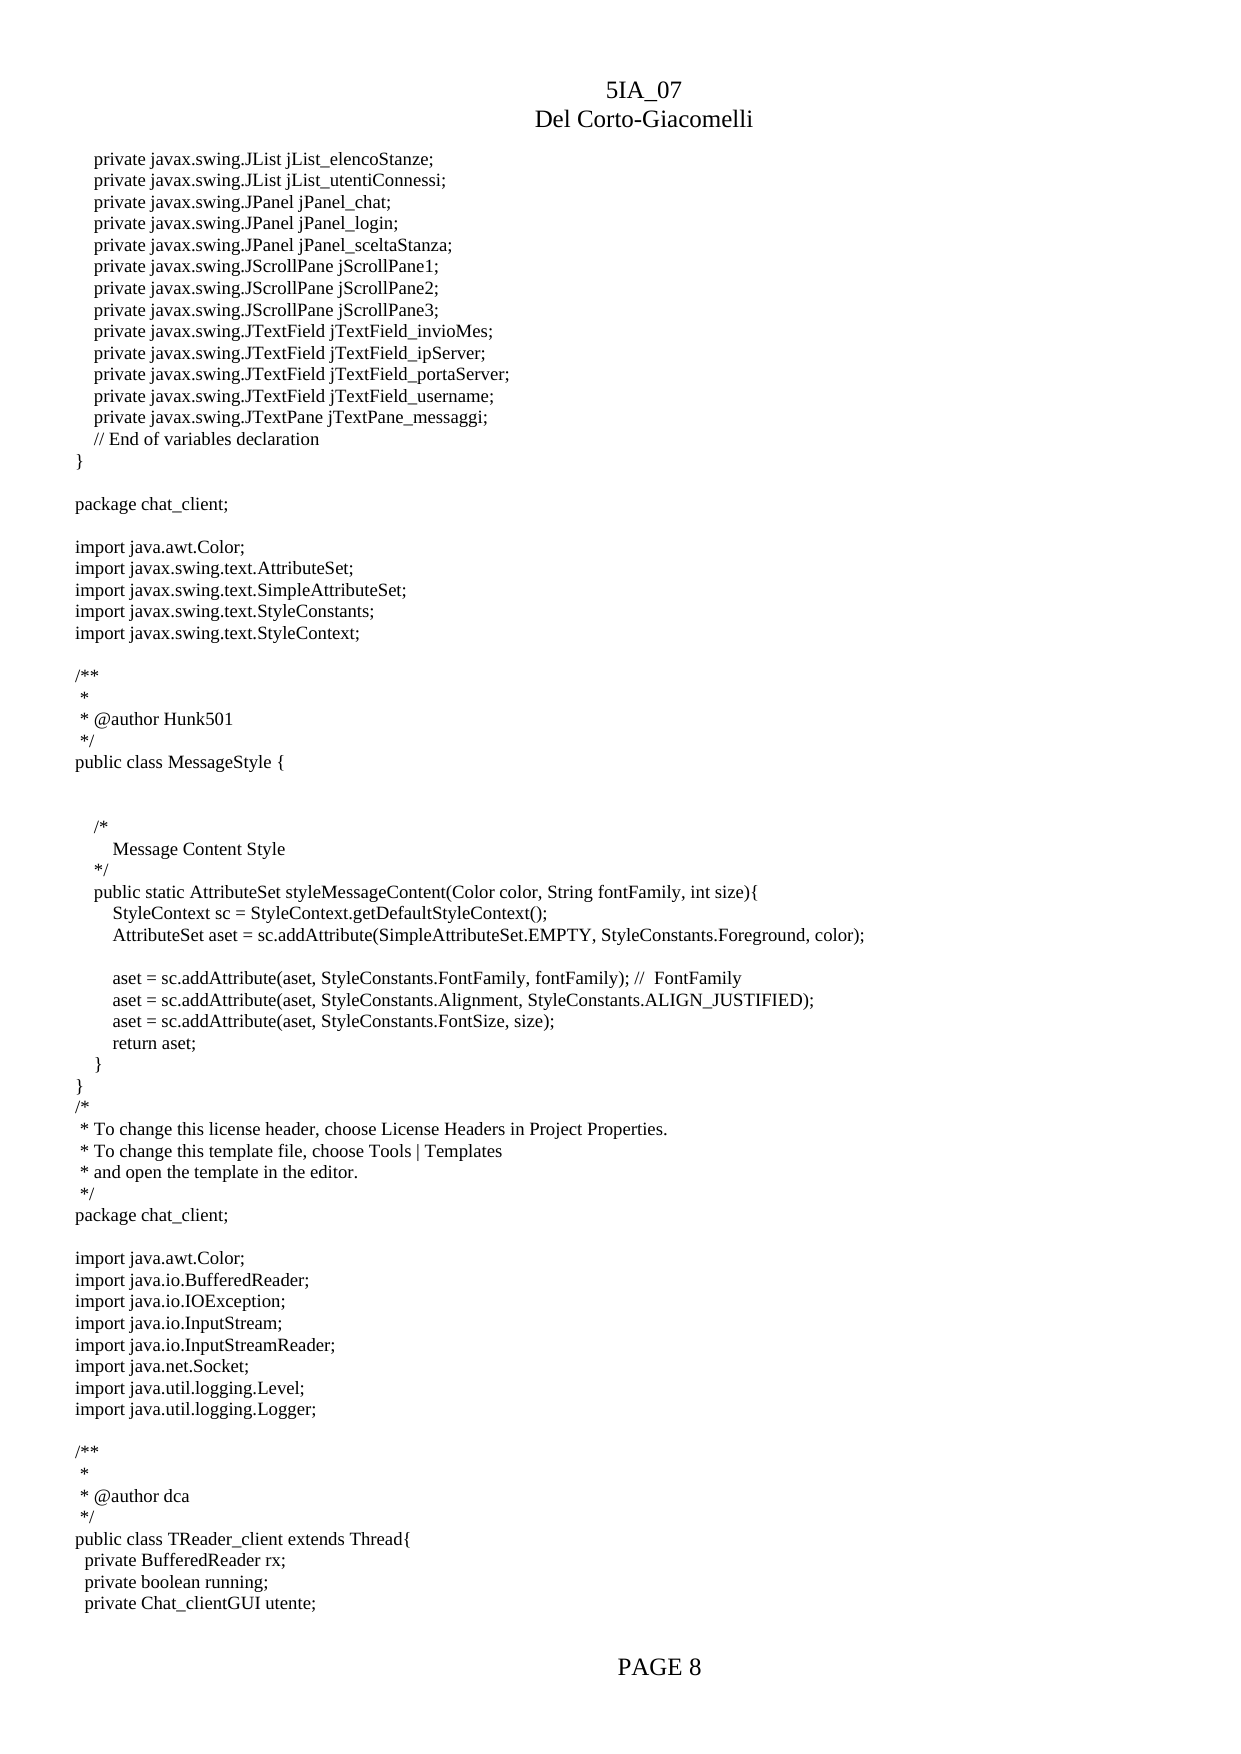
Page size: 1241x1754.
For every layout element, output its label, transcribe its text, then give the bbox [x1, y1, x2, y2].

text */ [75, 1506, 1162, 1528]
text private javax.swing.JList jList_utentiConnessi; [75, 169, 1162, 191]
text public static AttributeSet styleMessageContent(Color color, String fontFamily, int size){ [75, 881, 1162, 902]
text */ [75, 730, 1162, 751]
text private javax.swing.JTextField jTextField_portaServer; [75, 363, 1162, 385]
text Message Content Style [75, 838, 1162, 859]
text import java.io.IOException; [75, 1290, 1162, 1312]
text * To change this template file, choose Tools | Templates [75, 1139, 1162, 1161]
text * [75, 687, 1162, 708]
text } [75, 449, 1162, 471]
text private javax.swing.JPanel jPanel_sceltaStanza; [75, 234, 1162, 255]
text * [75, 1463, 1162, 1484]
text aset = sc.addAttribute(aset, StyleConstants.FontFamily, fontFamily); // FontFamily [75, 967, 1162, 988]
text private Chat_clientGUI utente; [75, 1592, 1162, 1614]
text private javax.swing.JTextPane jTextPane_messaggi; [75, 406, 1162, 428]
text * @author dca [75, 1484, 1162, 1506]
text private javax.swing.JScrollPane jScrollPane3; [75, 298, 1162, 320]
text private BufferedReader rx; [75, 1549, 1162, 1571]
text import javax.swing.text.StyleContext; [75, 622, 1162, 643]
text import javax.swing.text.SimpleAttributeSet; [75, 579, 1162, 600]
text // End of variables declaration [75, 428, 1162, 449]
text /** [75, 665, 1162, 687]
text */ [75, 1183, 1162, 1204]
text private javax.swing.JTextField jTextField_username; [75, 385, 1162, 406]
text package chat_client; [75, 1204, 1162, 1226]
text import java.awt.Color; [75, 1247, 1162, 1269]
text private javax.swing.JTextField jTextField_invioMes; [75, 320, 1162, 342]
text import java.io.InputStream; [75, 1312, 1162, 1333]
text import java.io.InputStreamReader; [75, 1333, 1162, 1355]
text /* [75, 816, 1162, 838]
text private javax.swing.JScrollPane jScrollPane1; [75, 255, 1162, 277]
text import java.net.Socket; [75, 1355, 1162, 1377]
text import java.awt.Color; [75, 536, 1162, 557]
text * and open the template in the editor. [75, 1161, 1162, 1183]
text import java.io.BufferedReader; [75, 1269, 1162, 1290]
text private javax.swing.JPanel jPanel_chat; [75, 191, 1162, 212]
text import java.util.logging.Logger; [75, 1398, 1162, 1420]
text import javax.swing.text.AttributeSet; [75, 557, 1162, 579]
text private boolean running; [75, 1571, 1162, 1592]
text private javax.swing.JPanel jPanel_login; [75, 212, 1162, 234]
text private javax.swing.JScrollPane jScrollPane2; [75, 277, 1162, 298]
text private javax.swing.JList jList_elencoStanze; [75, 148, 1162, 169]
text /* [75, 1096, 1162, 1118]
text /** [75, 1441, 1162, 1463]
text aset = sc.addAttribute(aset, StyleConstants.Alignment, StyleConstants.ALIGN_JUSTIFIED); [75, 988, 1162, 1010]
text } [75, 1075, 1162, 1096]
text import java.util.logging.Level; [75, 1377, 1162, 1398]
text package chat_client; [75, 493, 1162, 514]
text * To change this license header, choose License Headers in Project Properties. [75, 1118, 1162, 1139]
text } [75, 1053, 1162, 1075]
text private javax.swing.JTextField jTextField_ipServer; [75, 342, 1162, 363]
text public class TReader_client extends Thread{ [75, 1528, 1162, 1549]
text return aset; [75, 1032, 1162, 1053]
text */ [75, 859, 1162, 881]
text StyleContext sc = StyleContext.getDefaultStyleContext(); [75, 902, 1162, 924]
text aset = sc.addAttribute(aset, StyleConstants.FontSize, size); [75, 1010, 1162, 1032]
text public class MessageStyle { [75, 751, 1162, 773]
text * @author Hunk501 [75, 708, 1162, 730]
text import javax.swing.text.StyleConstants; [75, 600, 1162, 622]
text AttributeSet aset = sc.addAttribute(SimpleAttributeSet.EMPTY, StyleConstants.Foreground, color); [75, 924, 1162, 945]
